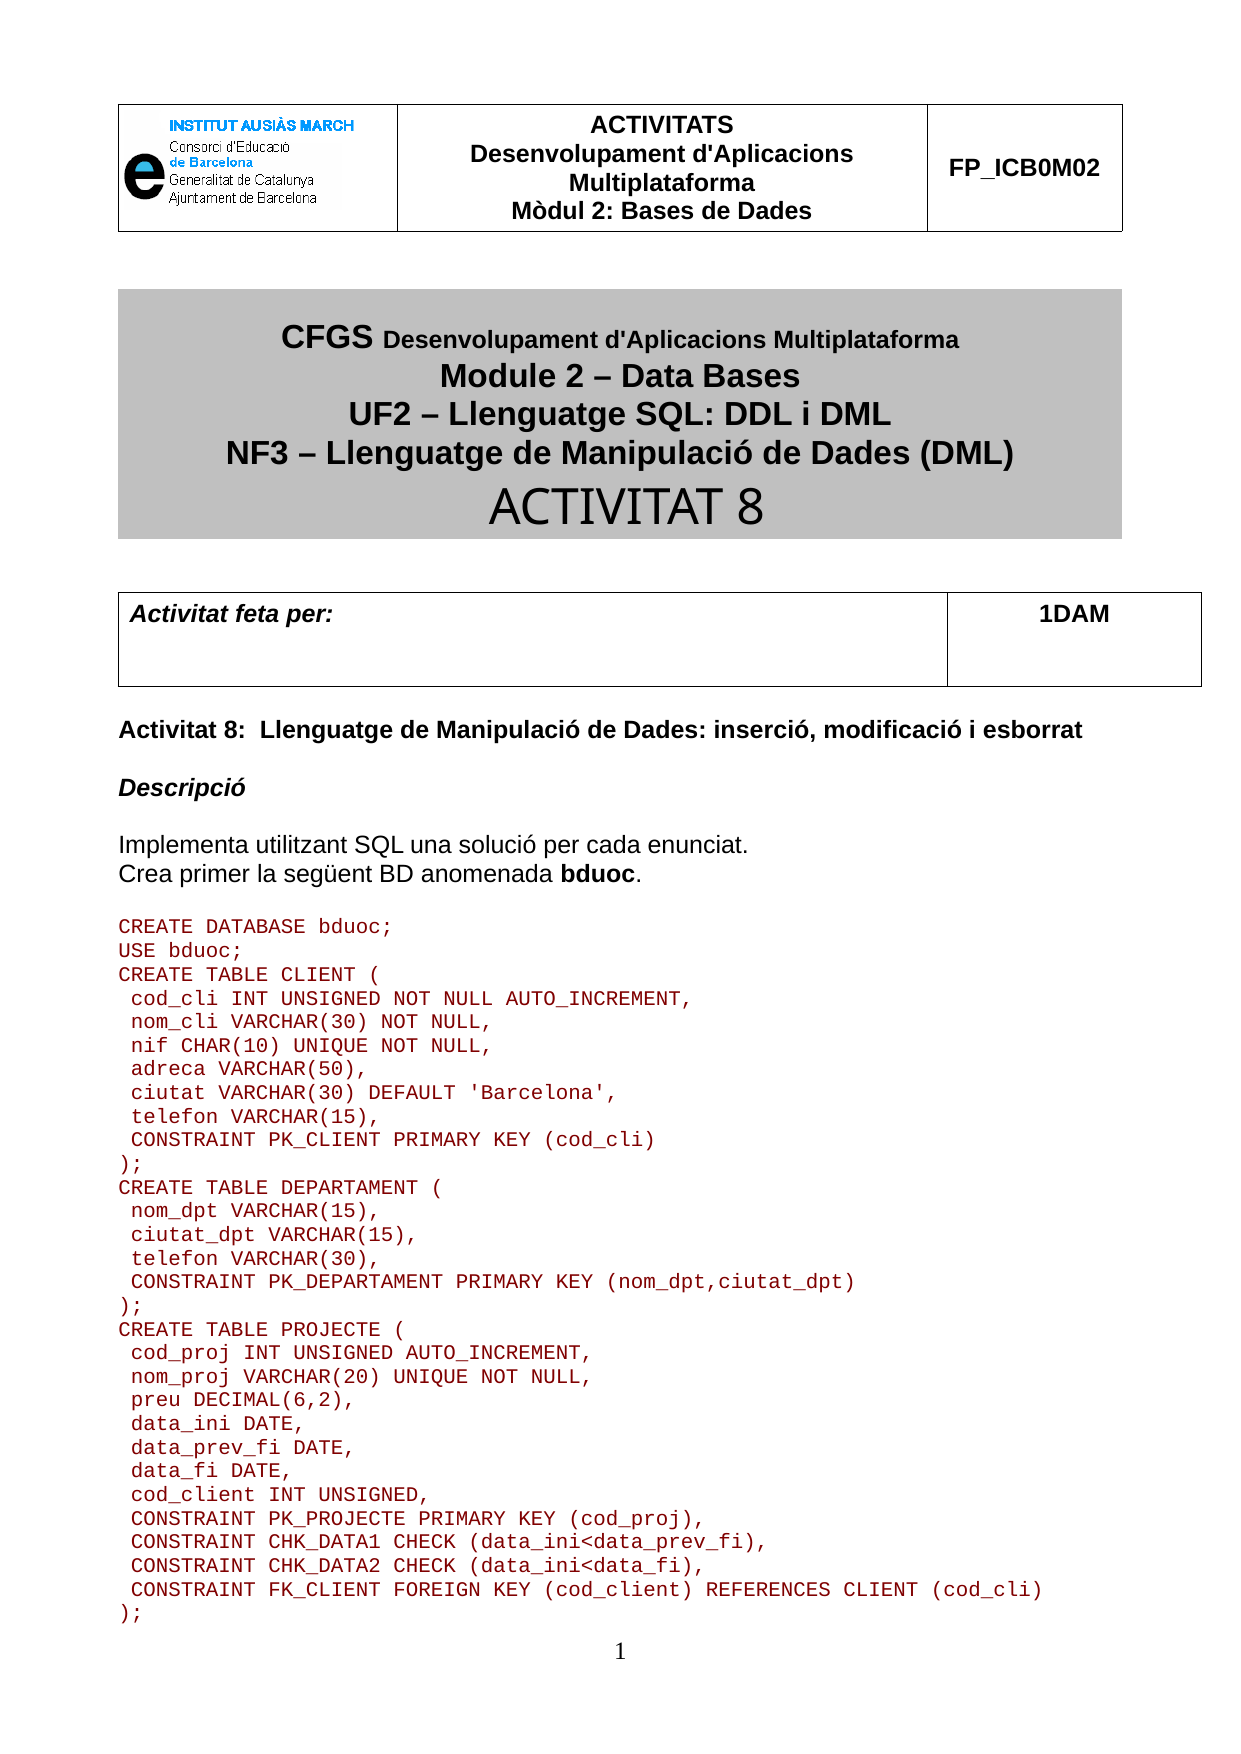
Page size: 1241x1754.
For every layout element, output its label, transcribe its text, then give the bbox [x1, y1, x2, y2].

text CONSTRAINT PK_PROJECTE PRIMARY KEY (cod_proj), [118, 1508, 1122, 1531]
text CREATE TABLE CLIENT ( [118, 964, 1122, 987]
text data_fi DATE, [118, 1460, 1122, 1484]
text USE bduoc; [118, 940, 1122, 964]
text telefon VARCHAR(15), [118, 1106, 1122, 1129]
subtitle Module 2 – Data Bases [118, 356, 1122, 394]
subtitle UF2 – Llenguatge SQL: DDL i DML [118, 394, 1122, 433]
text CREATE DATABASE bduoc; [118, 917, 1122, 940]
text ACTIVITAT 8 [118, 471, 1122, 539]
table_header Activitat feta per: [119, 593, 947, 686]
text CONSTRAINT PK_DEPARTAMENT PRIMARY KEY (nom_dpt,ciutat_dpt) [118, 1271, 1122, 1295]
text CONSTRAINT PK_CLIENT PRIMARY KEY (cod_cli) [118, 1129, 1122, 1153]
text telefon VARCHAR(30), [118, 1248, 1122, 1271]
text adreca VARCHAR(50), [118, 1058, 1122, 1082]
text CONSTRAINT FK_CLIENT FOREIGN KEY (cod_client) REFERENCES CLIENT (cod_cli) [118, 1579, 1122, 1602]
text ciutat VARCHAR(30) DEFAULT 'Barcelona', [118, 1082, 1122, 1106]
text CONSTRAINT CHK_DATA2 CHECK (data_ini<data_fi), [118, 1555, 1122, 1579]
text ); [118, 1602, 1122, 1626]
text CONSTRAINT CHK_DATA1 CHECK (data_ini<data_prev_fi), [118, 1531, 1122, 1555]
text nom_cli VARCHAR(30) NOT NULL, [118, 1011, 1122, 1035]
text cod_cli INT UNSIGNED NOT NULL AUTO_INCREMENT, [118, 987, 1122, 1011]
text Activitat 8: Llenguatge de Manipulació de Dades: inserció, modificació i esborrat [118, 715, 1122, 744]
text ); [118, 1153, 1122, 1177]
text data_prev_fi DATE, [118, 1437, 1122, 1460]
text nom_proj VARCHAR(20) UNIQUE NOT NULL, [118, 1366, 1122, 1389]
text cod_client INT UNSIGNED, [118, 1484, 1122, 1508]
text nif CHAR(10) UNIQUE NOT NULL, [118, 1035, 1122, 1058]
text CFGS Desenvolupament d'Aplicacions Multiplataforma [118, 317, 1122, 356]
text ); [118, 1295, 1122, 1318]
text ciutat_dpt VARCHAR(15), [118, 1224, 1122, 1248]
text cod_proj INT UNSIGNED AUTO_INCREMENT, [118, 1342, 1122, 1366]
text NF3 – Llenguatge de Manipulació de Dades (DML) [118, 433, 1122, 471]
text Implementa utilitzant SQL una solució per cada enunciat. [118, 830, 1122, 859]
text Descripció [118, 773, 1122, 802]
text Crea primer la següent BD anomenada bduoc. [118, 859, 1122, 888]
table_header 1DAM [948, 593, 1201, 686]
text CREATE TABLE PROJECTE ( [118, 1318, 1122, 1342]
text preu DECIMAL(6,2), [118, 1389, 1122, 1413]
text CREATE TABLE DEPARTAMENT ( [118, 1177, 1122, 1200]
text data_ini DATE, [118, 1413, 1122, 1437]
text nom_dpt VARCHAR(15), [118, 1200, 1122, 1224]
